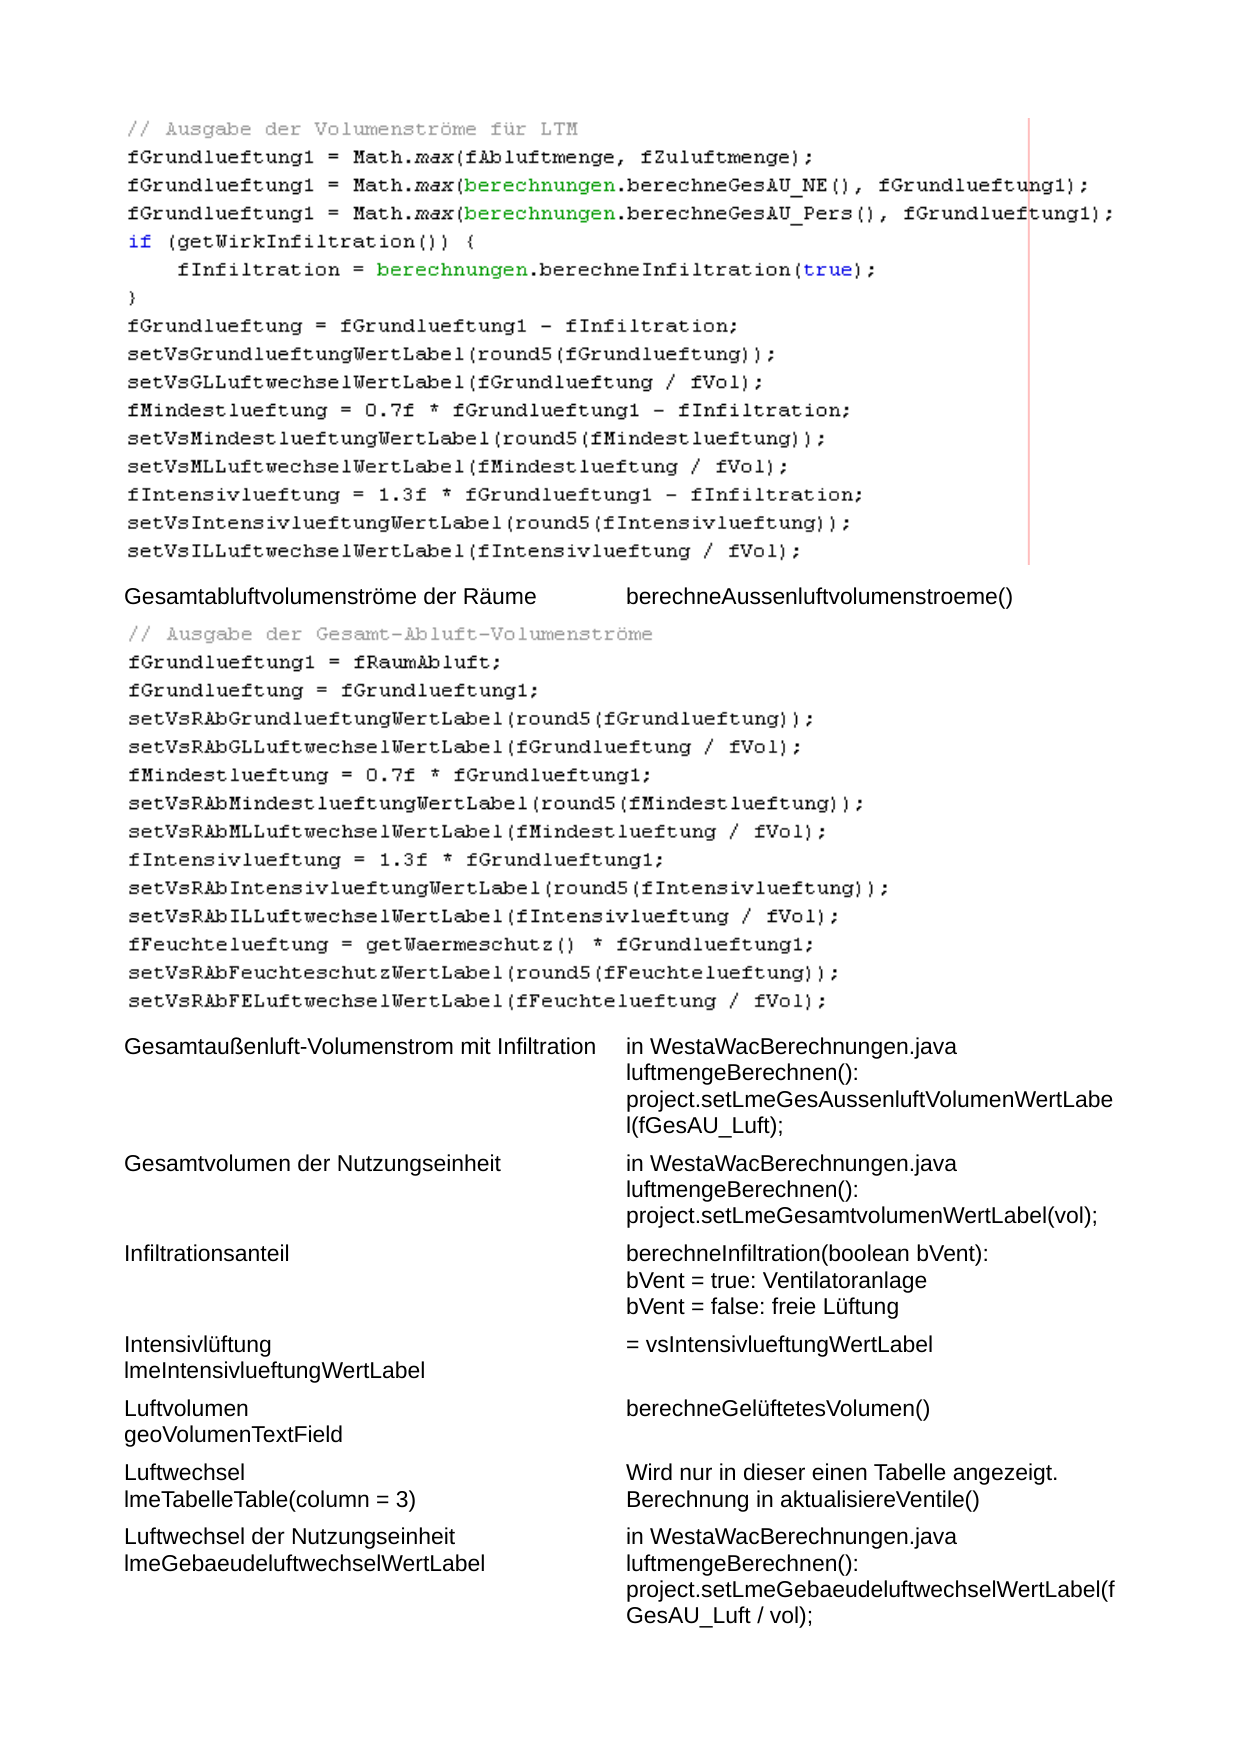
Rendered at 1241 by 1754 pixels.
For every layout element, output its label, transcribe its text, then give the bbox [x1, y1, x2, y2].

table_cell berechneGelüftetesVolumen() [620, 1389, 1122, 1453]
table_cell in WestaWacBerechnungen.java luftmengeBerechnen(): project.setLmeGebaeudeluftwechselWertLabel(fGesAU_Luft / vol); [620, 1518, 1122, 1634]
table_cell in WestaWacBerechnungen.java luftmengeBerechnen(): project.setLmeGesamtvolumenWertLabel(vol); [620, 1144, 1122, 1234]
table_header Gesamtaußenluft-Volumenstrom mit Infiltration [118, 1027, 620, 1144]
table_cell berechneInfiltration(boolean bVent): bVent = true: Ventilatoranlage bVent = false: freie Lüftung [620, 1235, 1122, 1325]
table_cell Luftwechsel der Nutzungseinheit lmeGebaeudeluftwechselWertLabel [118, 1518, 620, 1634]
table_cell Wird nur in dieser einen Tabelle angezeigt. Berechnung in aktualisiereVentile() [620, 1454, 1122, 1518]
picture [124, 118, 1116, 565]
table_cell = vsIntensivlueftungWertLabel [620, 1325, 1122, 1389]
table_header in WestaWacBerechnungen.java luftmengeBerechnen(): project.setLmeGesAussenluftVolumenWertLabel(fGesAU_Luft); [620, 1027, 1122, 1144]
picture [125, 623, 893, 1015]
table_cell Infiltrationsanteil [118, 1235, 620, 1325]
table_cell Luftvolumen geoVolumenTextField [118, 1389, 620, 1453]
table_cell Intensivlüftung lmeIntensivlueftungWertLabel [118, 1325, 620, 1389]
table_header Gesamtabluftvolumenströme der Räume [118, 578, 620, 615]
table_cell Luftwechsel lmeTabelleTable(column = 3) [118, 1454, 620, 1518]
table_header berechneAussenluftvolumenstroeme() [620, 578, 1122, 615]
table_cell Gesamtvolumen der Nutzungseinheit [118, 1144, 620, 1234]
